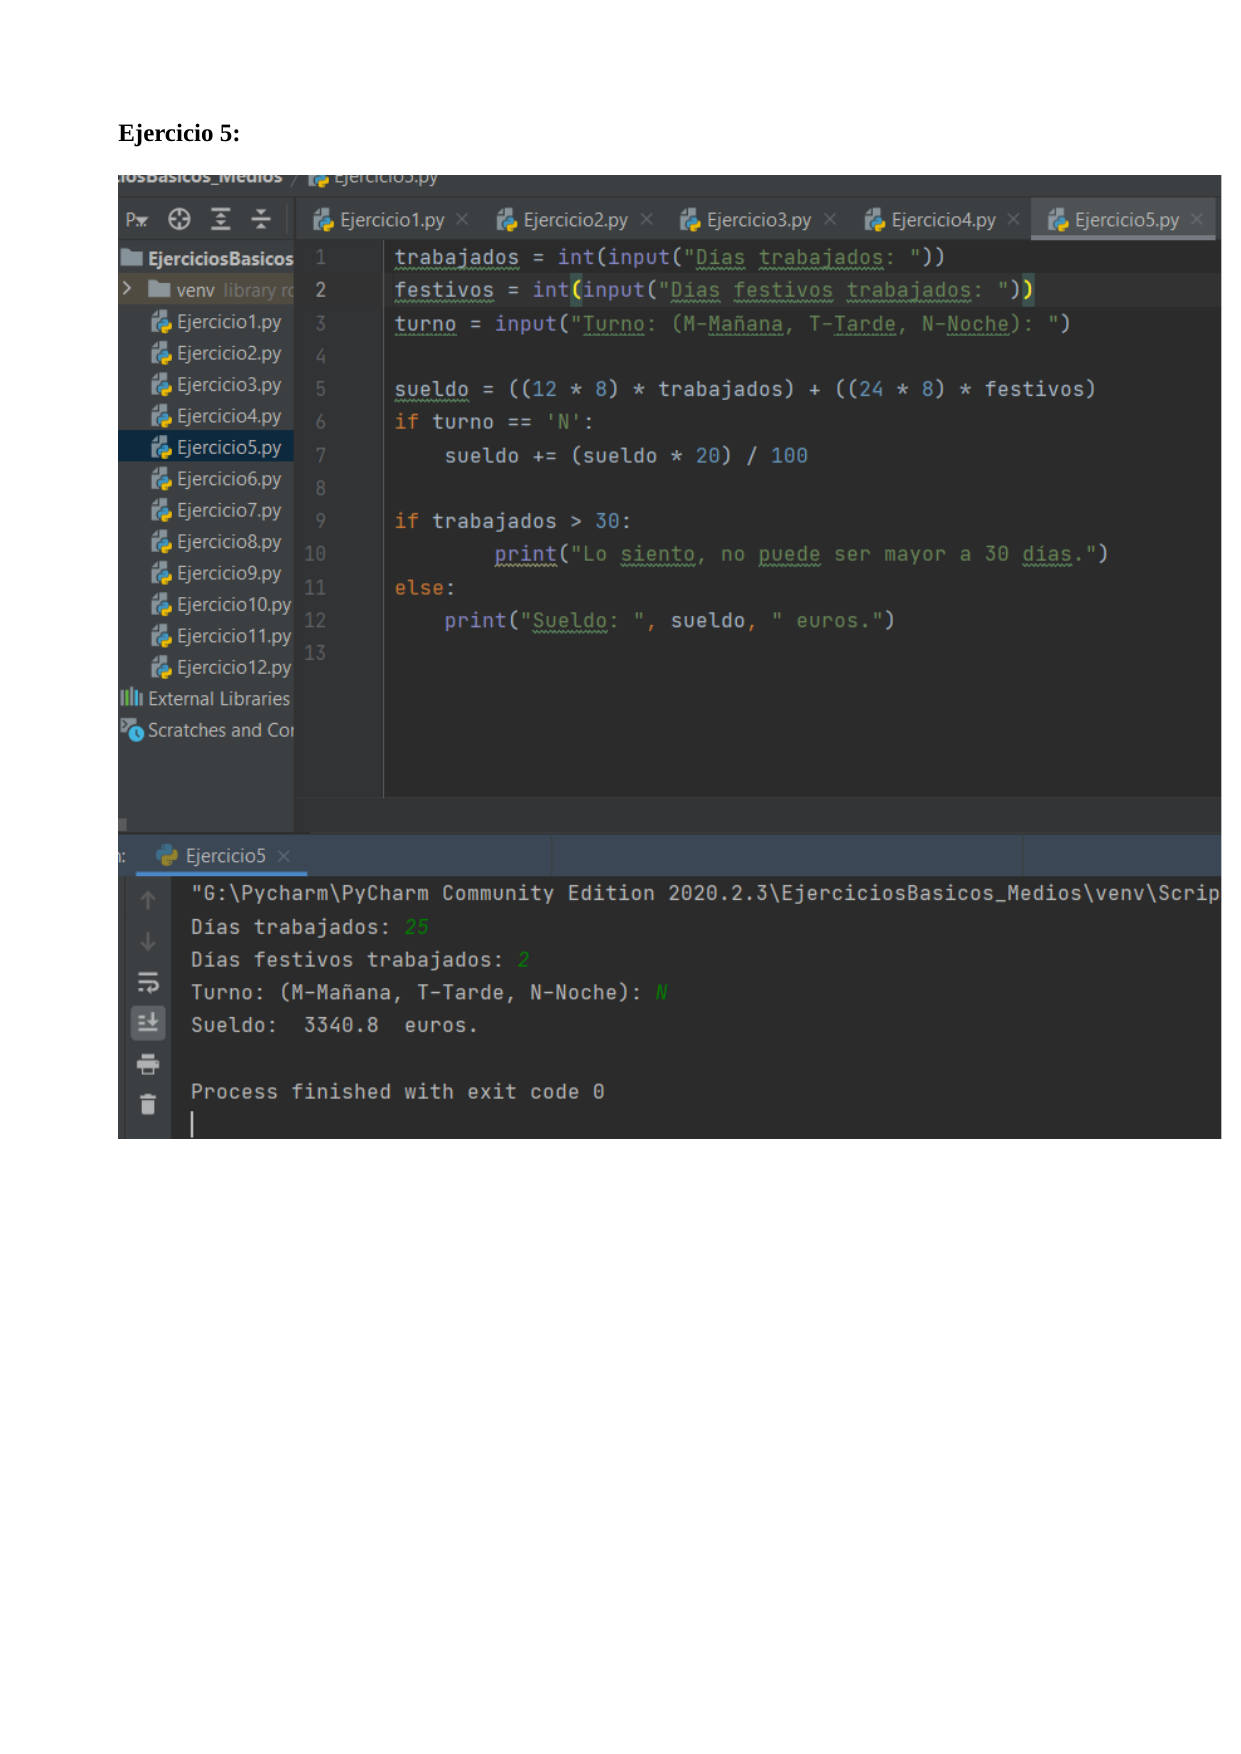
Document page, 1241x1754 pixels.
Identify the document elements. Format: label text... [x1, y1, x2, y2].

text Ejercicio 5: [118, 118, 1122, 147]
picture [118, 175, 1222, 1139]
